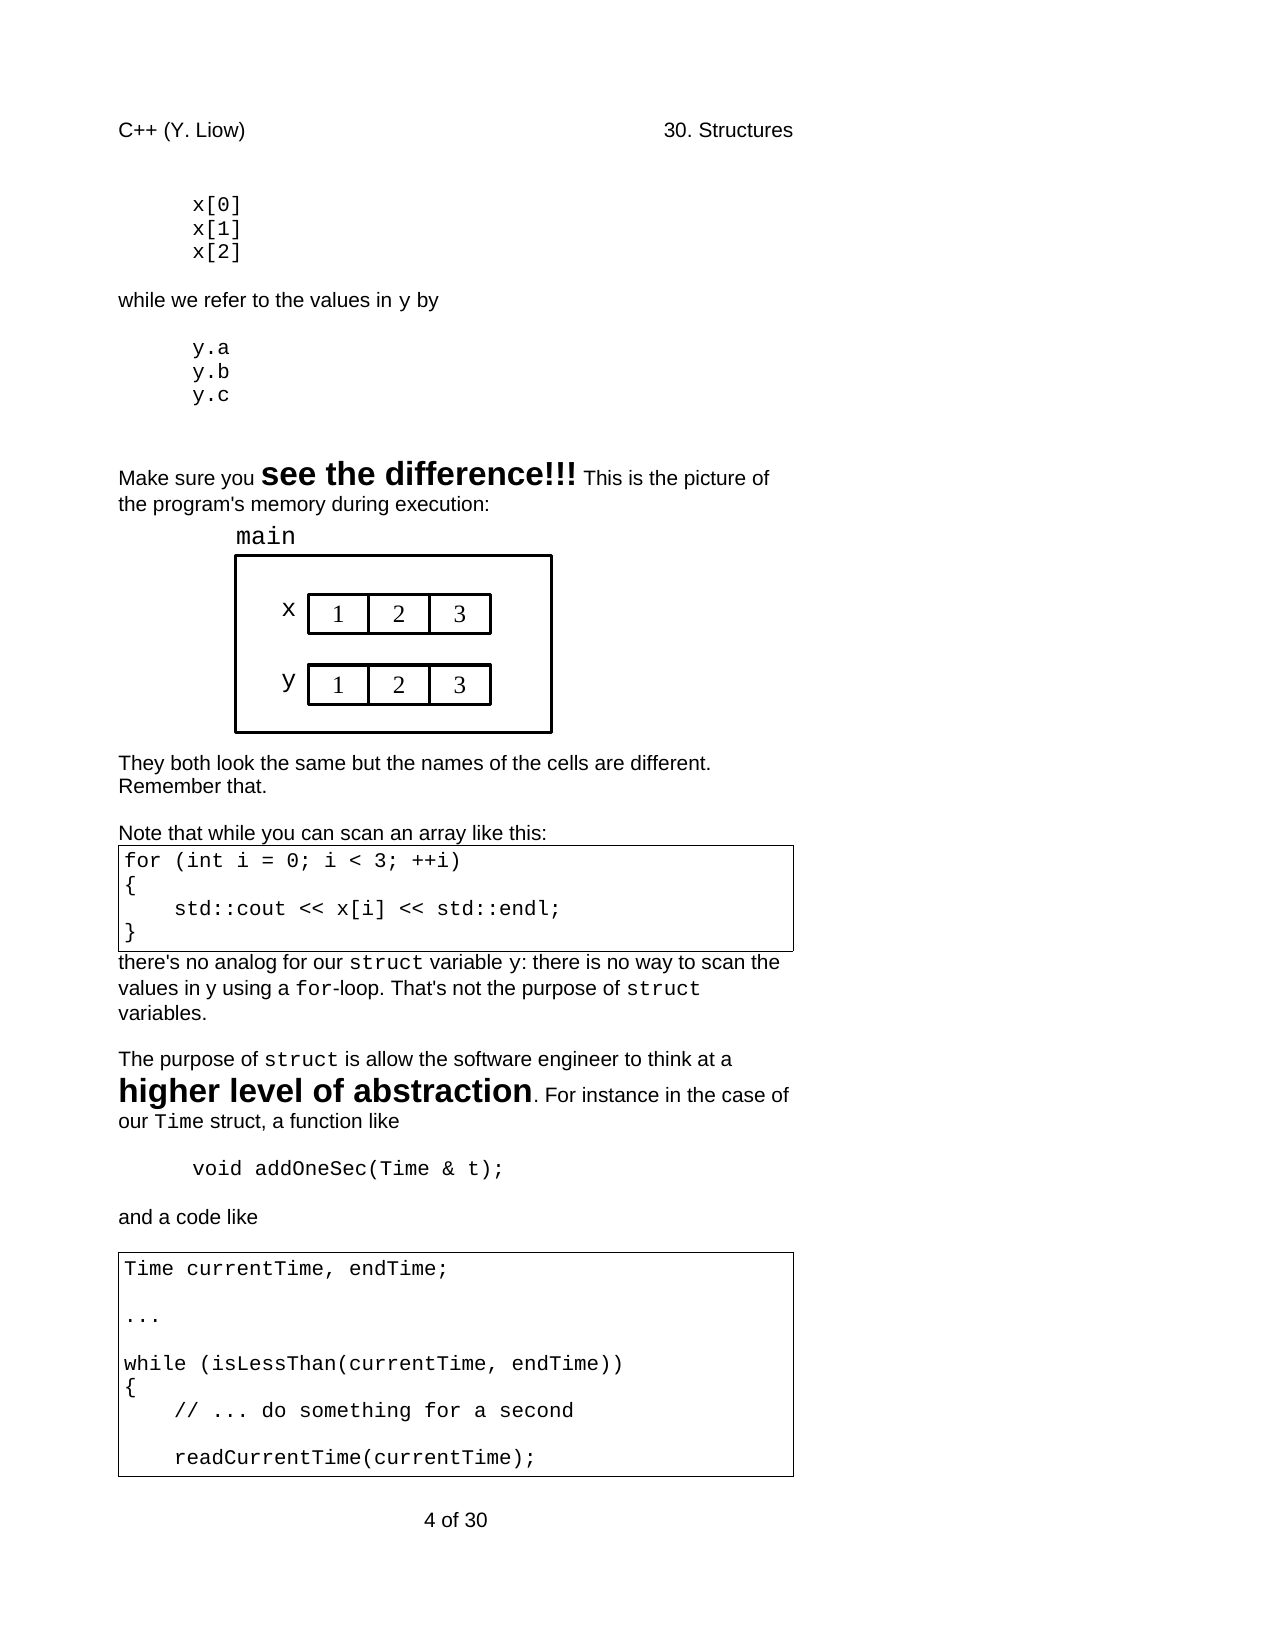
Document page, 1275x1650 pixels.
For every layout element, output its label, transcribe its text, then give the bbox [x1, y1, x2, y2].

text void addOneSec(Time & t); [118, 1158, 793, 1182]
text y.c [118, 384, 793, 408]
text y.b [118, 361, 793, 384]
text x[2] [118, 241, 793, 265]
table_header for (int i = 0; i < 3; ++i) { std::cout << x[i] << std::endl; } [119, 846, 793, 951]
text Note that while you can scan an array like this: [118, 821, 793, 845]
text y.a [118, 337, 793, 361]
text Make sure you see the difference!!! This is the picture of the program's memory during execution: [118, 455, 793, 516]
table_header Time currentTime, endTime; ... while (isLessThan(currentTime, endTime)) { // ... do something for a second readCurrentTime(currentTime); [119, 1253, 793, 1476]
text The purpose of struct is allow the software engineer to think at a higher level of abstraction. For instance in the case of our Time struct, a function like [118, 1048, 793, 1135]
text and a code like [118, 1206, 793, 1229]
text while we refer to the values in y by [118, 289, 793, 314]
text there's no analog for our struct variable y: there is no way to scan the values in y using a for-loop. That's not the purpose of struct variables. [118, 952, 793, 1024]
text x[0] [118, 194, 793, 218]
text They both look the same but the names of the cells are different. Remember that. [118, 752, 793, 798]
text x[1] [118, 218, 793, 241]
